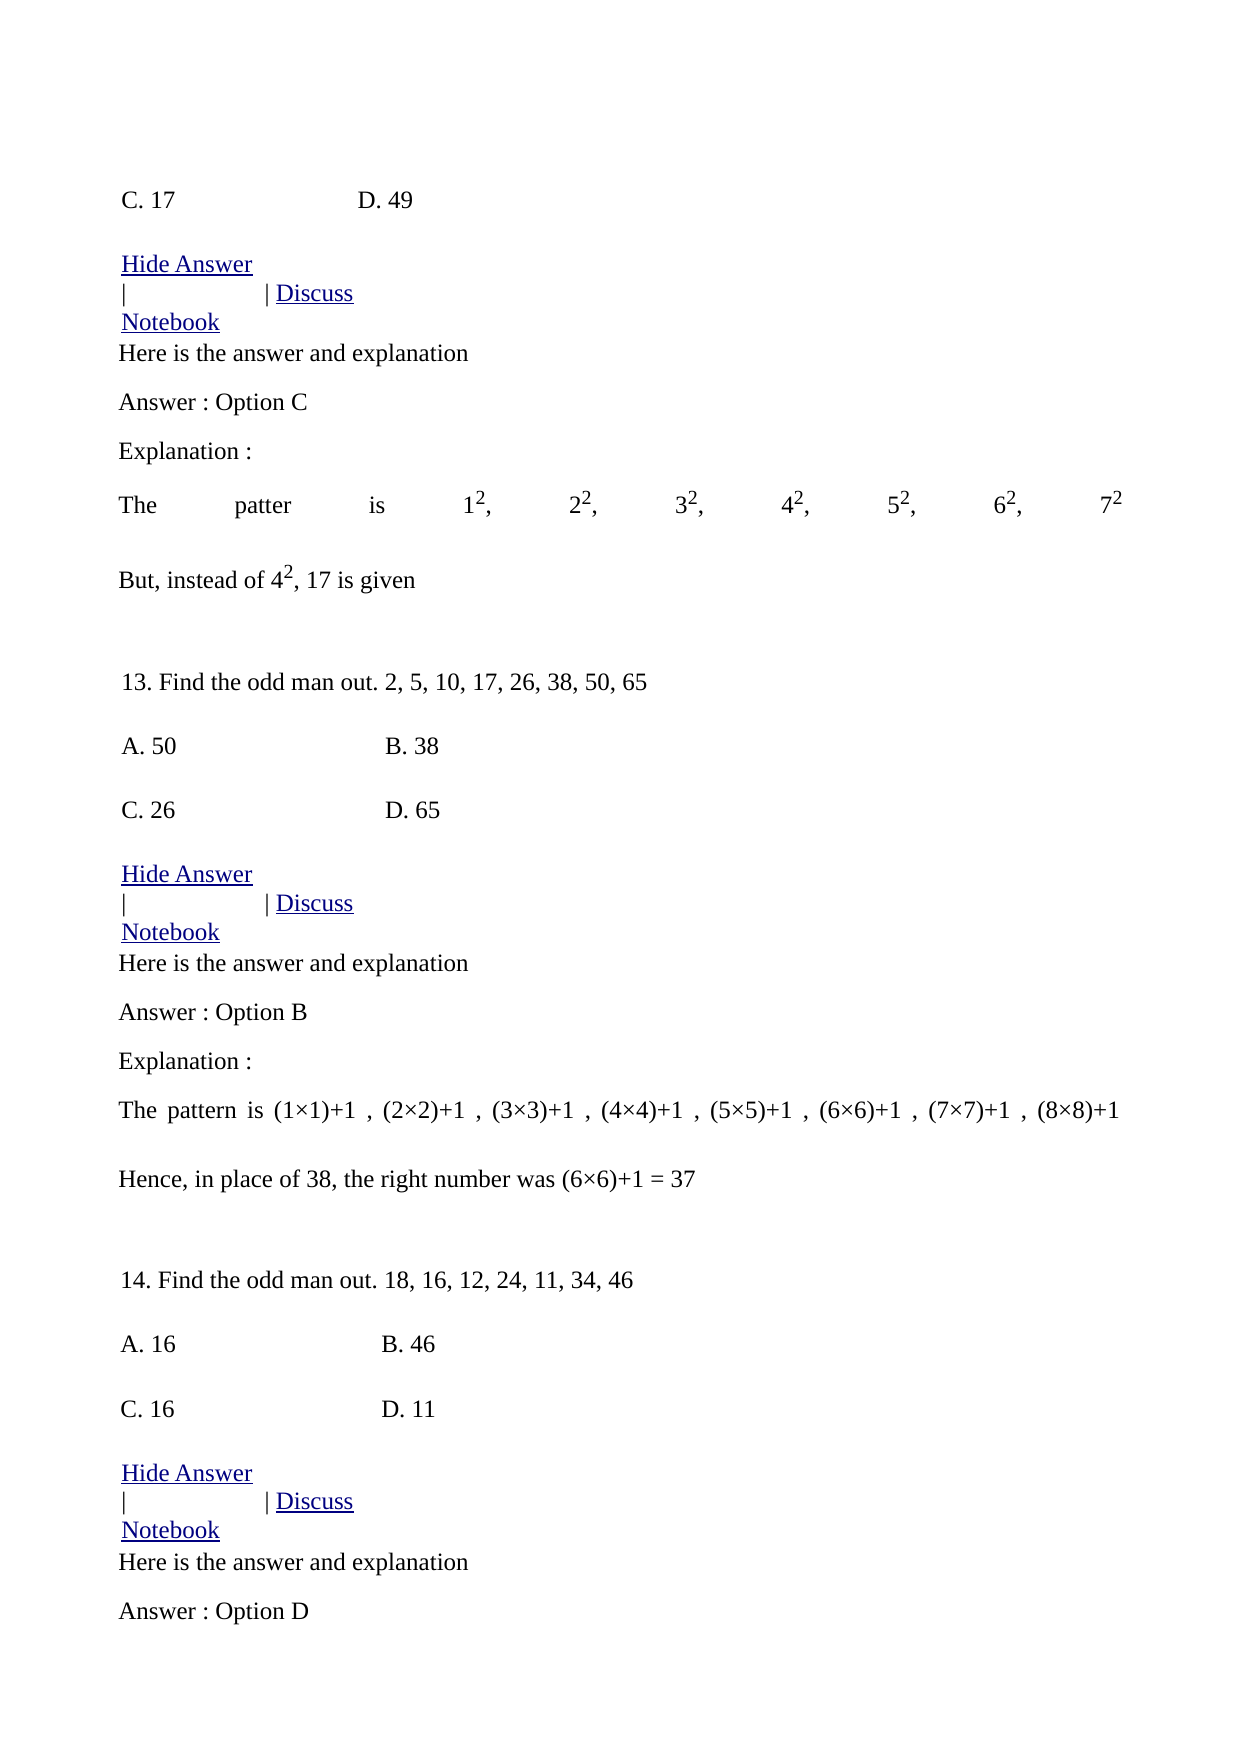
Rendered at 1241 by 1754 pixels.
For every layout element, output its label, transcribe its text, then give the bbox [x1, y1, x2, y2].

text Explanation : [118, 436, 1122, 465]
text The patter is 12, 22, 32, 42, 52, 62, 72 But, instead of 42, 17 is given [118, 486, 1122, 594]
table_cell D. 11 [378, 1391, 645, 1455]
table_cell B. 38 [382, 728, 658, 792]
table_header 13. Find the odd man out. 2, 5, 10, 17, 26, 38, 50, 65 [118, 664, 658, 728]
text Here is the answer and explanation [118, 948, 1122, 977]
table_cell A. 16 [117, 1327, 378, 1391]
table_cell A. 50 [118, 728, 382, 792]
table_cell C. 17 [118, 182, 354, 246]
text The pattern is (1×1)+1 , (2×2)+1 , (3×3)+1 , (4×4)+1 , (5×5)+1 , (6×6)+1 , (7×7)+1 , (8×8)+1 Hence, in place of 38, the right number was (6×6)+1 = 37 [118, 1096, 1122, 1193]
table_header | Discuss [261, 1455, 364, 1547]
table_cell D. 65 [382, 792, 658, 856]
table_header Hide Answer | Notebook [118, 246, 261, 338]
text Here is the answer and explanation [118, 1547, 1122, 1576]
text Here is the answer and explanation [118, 338, 1122, 367]
table_cell B. 46 [378, 1327, 645, 1391]
table_cell C. 16 [117, 1391, 378, 1455]
table_cell [355, 118, 608, 182]
table_cell D. 49 [355, 182, 608, 246]
text Explanation : [118, 1046, 1122, 1075]
table_cell [118, 118, 354, 182]
table_header 14. Find the odd man out. 18, 16, 12, 24, 11, 34, 46 [117, 1263, 645, 1327]
text Answer : Option B [118, 997, 1122, 1026]
table_cell C. 26 [118, 792, 382, 856]
table_header | Discuss [261, 246, 364, 338]
text Answer : Option C [118, 387, 1122, 416]
text Answer : Option D [118, 1596, 1122, 1625]
table_header Hide Answer | Notebook [118, 1455, 261, 1547]
table_header Hide Answer | Notebook [118, 856, 261, 948]
table_header | Discuss [261, 856, 364, 948]
